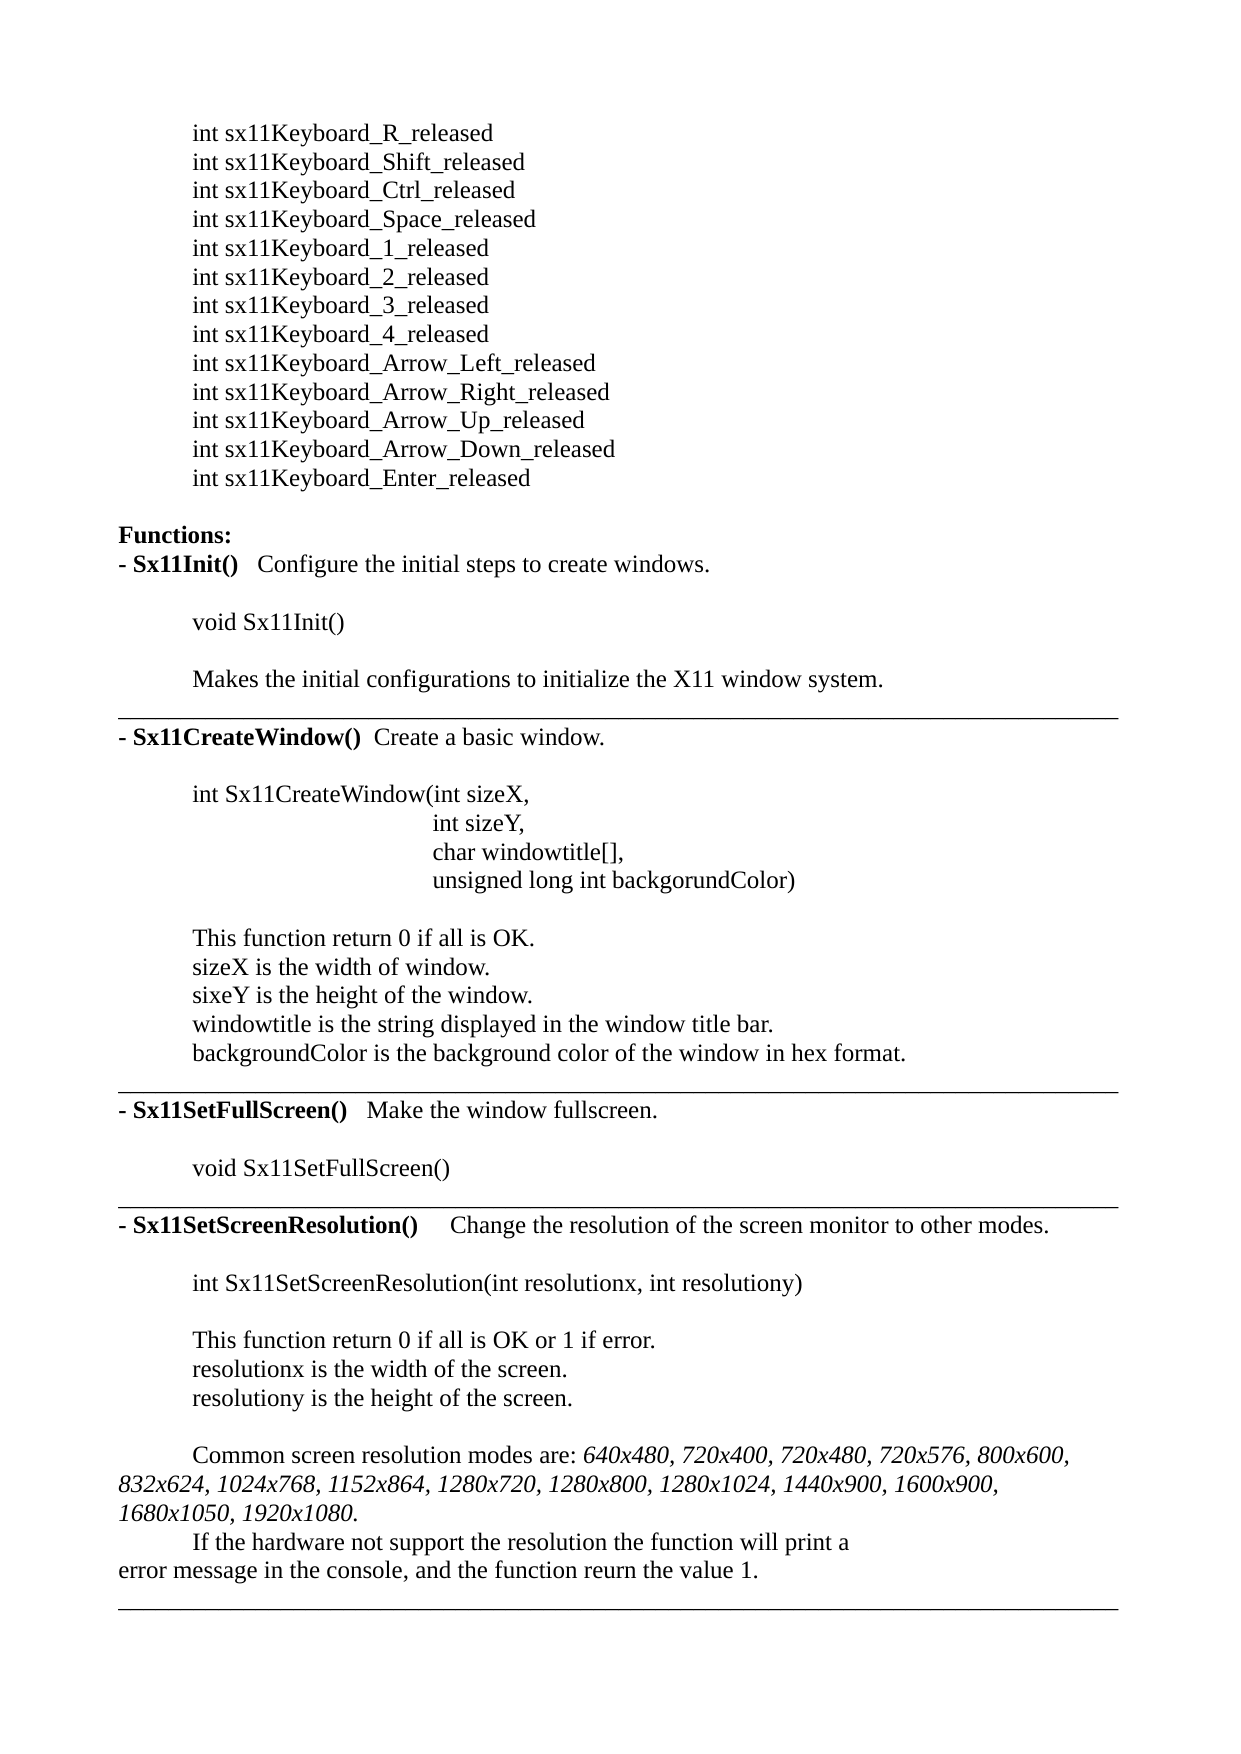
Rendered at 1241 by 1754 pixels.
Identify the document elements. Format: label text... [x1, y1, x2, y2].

text sixeY is the height of the window. [118, 981, 1122, 1009]
text unsigned long int backgorundColor) [118, 866, 1122, 894]
text - Sx11SetScreenResolution() Change the resolution of the screen monitor to other modes. [118, 1211, 1122, 1239]
text int sx11Keyboard_Enter_released [118, 463, 1122, 492]
text int sx11Keyboard_2_released [118, 262, 1122, 291]
text This function return 0 if all is OK or 1 if error. [118, 1326, 1122, 1354]
text backgroundColor is the background color of the window in hex format. [118, 1038, 1122, 1067]
text windowtitle is the string displayed in the window title bar. [118, 1009, 1122, 1038]
text int sx11Keyboard_Arrow_Left_released [118, 348, 1122, 377]
text resolutiony is the height of the screen. [118, 1383, 1122, 1412]
text void Sx11SetFullScreen() [118, 1153, 1122, 1182]
text sizeX is the width of window. [118, 952, 1122, 981]
text int sx11Keyboard_Arrow_Up_released [118, 406, 1122, 434]
text int sx11Keyboard_Shift_released [118, 147, 1122, 176]
text ________________________________________________________________________________ [118, 1182, 1122, 1211]
text int sx11Keyboard_Arrow_Right_released [118, 377, 1122, 406]
text resolutionx is the width of the screen. [118, 1354, 1122, 1383]
text int sx11Keyboard_Arrow_Down_released [118, 434, 1122, 463]
text If the hardware not support the resolution the function will print a [118, 1527, 1122, 1556]
text - Sx11Init() Configure the initial steps to create windows. [118, 549, 1122, 578]
text int sx11Keyboard_1_released [118, 233, 1122, 262]
text This function return 0 if all is OK. [118, 923, 1122, 952]
text ________________________________________________________________________________ [118, 1067, 1122, 1096]
text int Sx11CreateWindow(int sizeX, [118, 779, 1122, 808]
text error message in the console, and the function reurn the value 1. [118, 1556, 1122, 1584]
text Common screen resolution modes are: 640x480, 720x400, 720x480, 720x576, 800x600, 832x624, 1024x768, 1152x864, 1280x720, 1280x800, 1280x1024, 1440x900, 1600x900, 1680x1050, 1920x1080. [118, 1441, 1122, 1527]
text ________________________________________________________________________________ [118, 1584, 1122, 1613]
text ________________________________________________________________________________ [118, 693, 1122, 722]
text - Sx11SetFullScreen() Make the window fullscreen. [118, 1096, 1122, 1124]
text void Sx11Init() [118, 607, 1122, 636]
text Functions: [118, 521, 1122, 549]
text int sx11Keyboard_Ctrl_released [118, 176, 1122, 204]
text int sx11Keyboard_R_released [118, 118, 1122, 147]
text int sx11Keyboard_3_released [118, 291, 1122, 319]
text int sx11Keyboard_4_released [118, 319, 1122, 348]
text - Sx11CreateWindow() Create a basic window. [118, 722, 1122, 751]
text int sizeY, [118, 808, 1122, 837]
text Makes the initial configurations to initialize the X11 window system. [118, 664, 1122, 693]
text int sx11Keyboard_Space_released [118, 204, 1122, 233]
text char windowtitle[], [118, 837, 1122, 866]
text int Sx11SetScreenResolution(int resolutionx, int resolutiony) [118, 1268, 1122, 1297]
